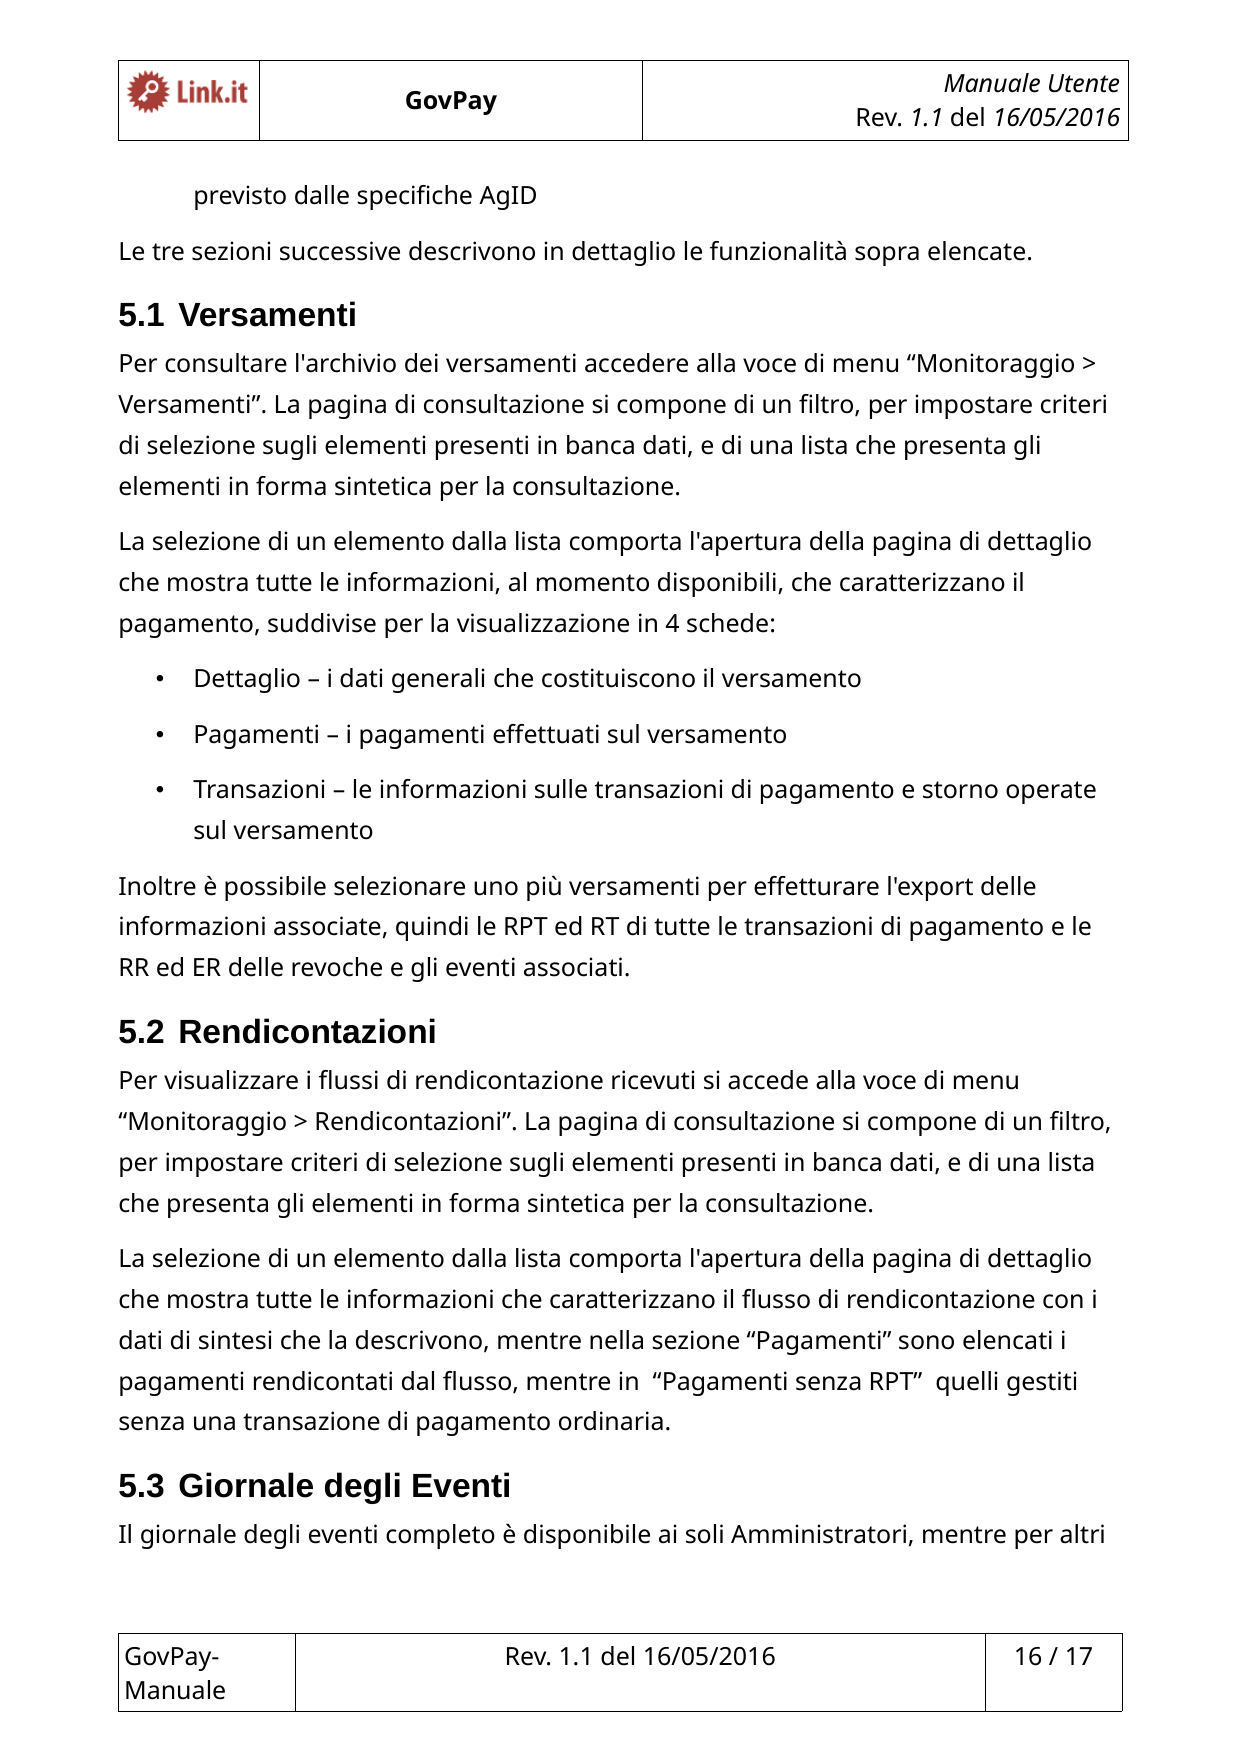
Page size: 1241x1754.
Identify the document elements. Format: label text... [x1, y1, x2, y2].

text Le tre sezioni successive descrivono in dettaglio le funzionalità sopra elencate. [118, 233, 1122, 267]
text Per consultare l'archivio dei versamenti accedere alla voce di menu “Monitoraggio > Versamenti”. La pagina di consultazione si compone di un filtro, per impostare criteri di selezione sugli elementi presenti in banca dati, e di una lista che presenta gli elementi in forma sintetica per la consultazione. [118, 346, 1122, 503]
picture [123, 65, 254, 119]
text Inoltre è possibile selezionare uno più versamenti per effetturare l'export delle informazioni associate, quindi le RPT ed RT di tutte le transazioni di pagamento e le RR ed ER delle revoche e gli eventi associati. [118, 868, 1122, 984]
text Per visualizzare i flussi di rendicontazione ricevuti si accede alla voce di menu “Monitoraggio > Rendicontazioni”. La pagina di consultazione si compone di un filtro, per impostare criteri di selezione sugli elementi presenti in banca dati, e di una lista che presenta gli elementi in forma sintetica per la consultazione. [118, 1063, 1122, 1219]
subtitle Versamenti [118, 295, 1122, 334]
subtitle Giornale degli Eventi [118, 1466, 1122, 1504]
list Pagamenti – i pagamenti effettuati sul versamento [156, 717, 1122, 751]
text La selezione di un elemento dalla lista comporta l'apertura della pagina di dettaglio che mostra tutte le informazioni, al momento disponibili, che caratterizzano il pagamento, suddivise per la visualizzazione in 4 schede: [118, 524, 1122, 640]
list Transazioni – le informazioni sulle transazioni di pagamento e storno operate sul versamento [156, 772, 1122, 847]
list Dettaglio – i dati generali che costituiscono il versamento [156, 661, 1122, 695]
text La selezione di un elemento dalla lista comporta l'apertura della pagina di dettaglio che mostra tutte le informazioni che caratterizzano il flusso di rendicontazione con i dati di sintesi che la descrivono, mentre nella sezione “Pagamenti” sono elencati i pagamenti rendicontati dal flusso, mentre in “Pagamenti senza RPT” quelli gestiti senza una transazione di pagamento ordinaria. [118, 1241, 1122, 1438]
list previsto dalle specifiche AgID [156, 178, 1122, 212]
subtitle Rendicontazioni [118, 1012, 1122, 1050]
text Il giornale degli eventi completo è disponibile ai soli Amministratori, mentre per altri [118, 1517, 1122, 1551]
